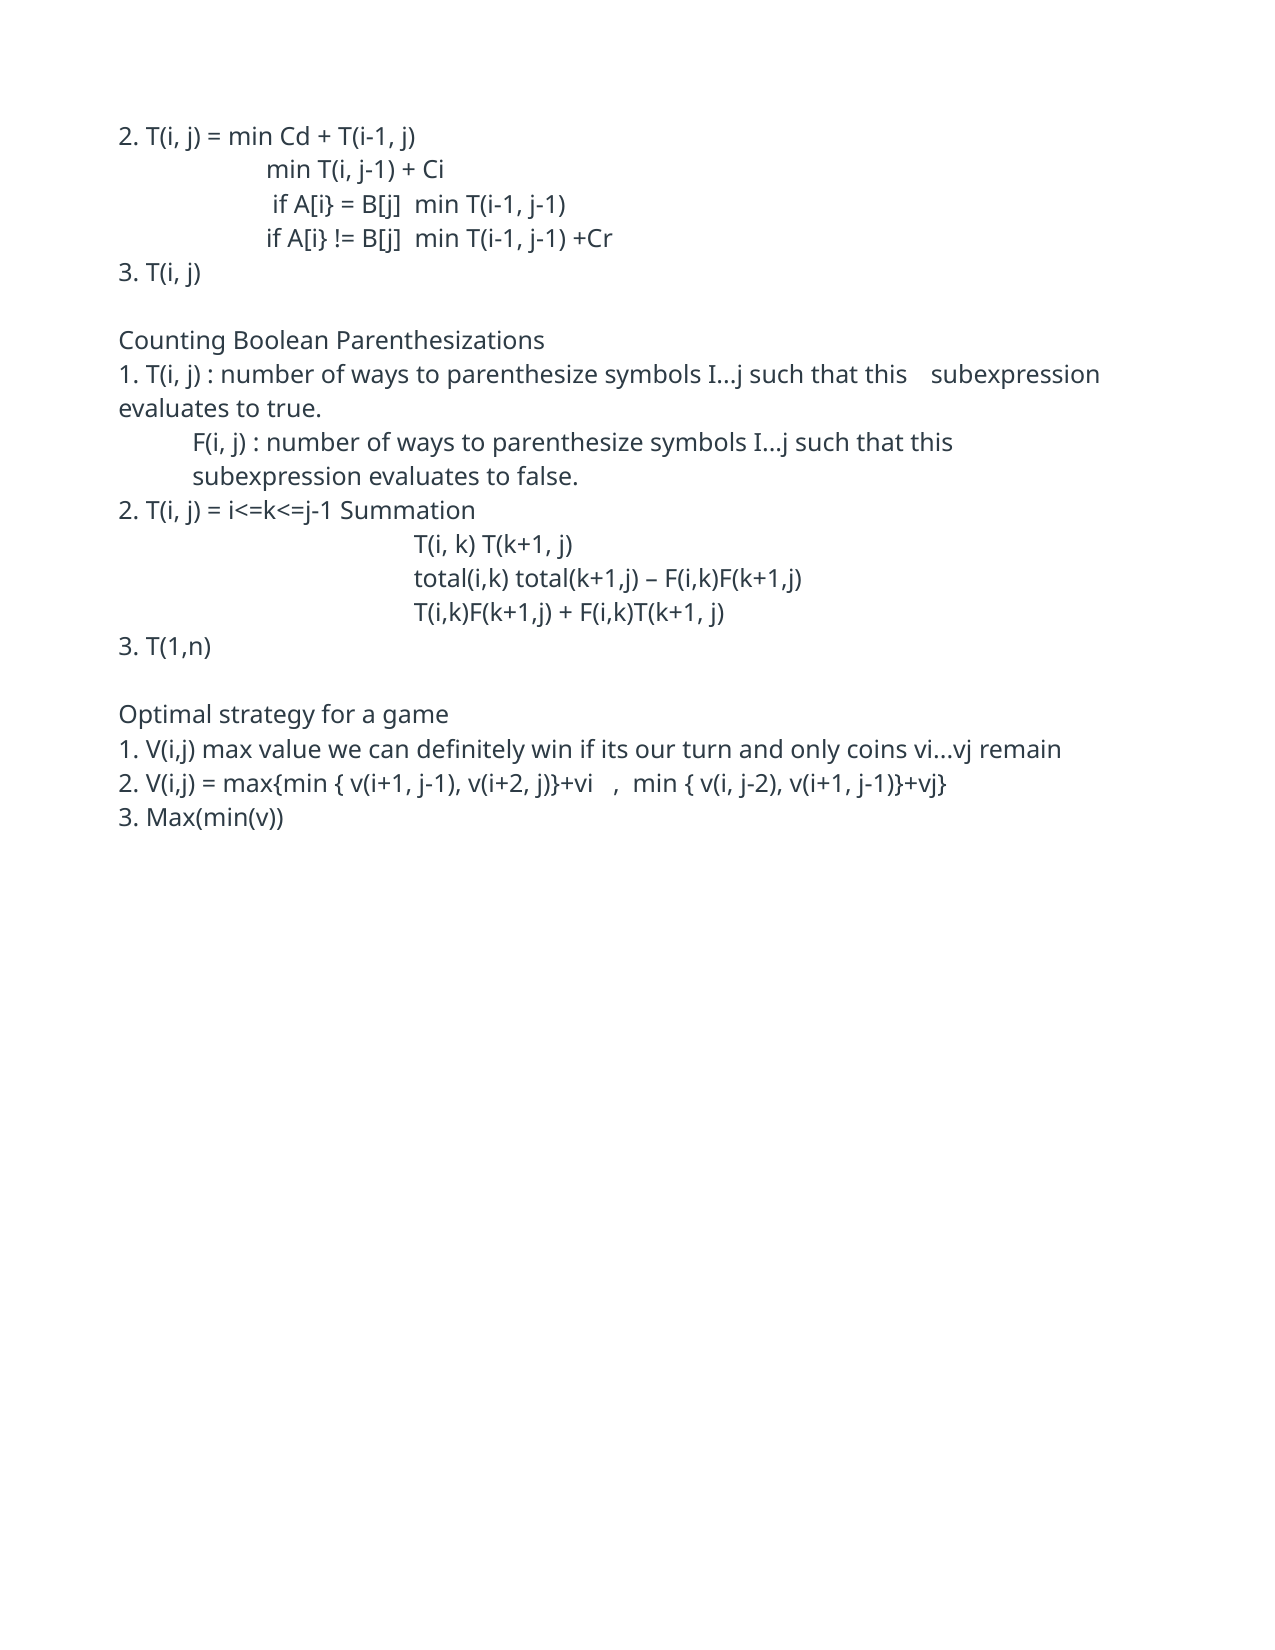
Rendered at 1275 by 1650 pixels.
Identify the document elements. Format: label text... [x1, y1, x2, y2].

text 1. V(i,j) max value we can definitely win if its our turn and only coins vi...vj remain [118, 731, 1157, 765]
text 3. T(1,n) [118, 629, 1157, 663]
text Counting Boolean Parenthesizations [118, 322, 1157, 357]
text if A[i} != B[j] min T(i-1, j-1) +Cr [118, 220, 1157, 254]
text 2. T(i, j) = i<=k<=j-1 Summation [118, 493, 1157, 527]
text T(i, k) T(k+1, j) [118, 527, 1157, 561]
text if A[i} = B[j] min T(i-1, j-1) [118, 186, 1157, 220]
text F(i, j) : number of ways to parenthesize symbols I...j such that this subexpression evaluates to false. [118, 425, 1157, 493]
text min T(i, j-1) + Ci [118, 152, 1157, 186]
text Optimal strategy for a game [118, 697, 1157, 731]
text 2. V(i,j) = max{min { v(i+1, j-1), v(i+2, j)}+vi , min { v(i, j-2), v(i+1, j-1)}+vj} [118, 765, 1157, 799]
text 2. T(i, j) = min Cd + T(i-1, j) [118, 118, 1157, 152]
text 3. Max(min(v)) [118, 799, 1157, 833]
text 1. T(i, j) : number of ways to parenthesize symbols I...j such that this subexpression evaluates to true. [118, 357, 1157, 425]
text total(i,k) total(k+1,j) – F(i,k)F(k+1,j) [118, 561, 1157, 595]
text 3. T(i, j) [118, 254, 1157, 288]
text T(i,k)F(k+1,j) + F(i,k)T(k+1, j) [118, 595, 1157, 629]
